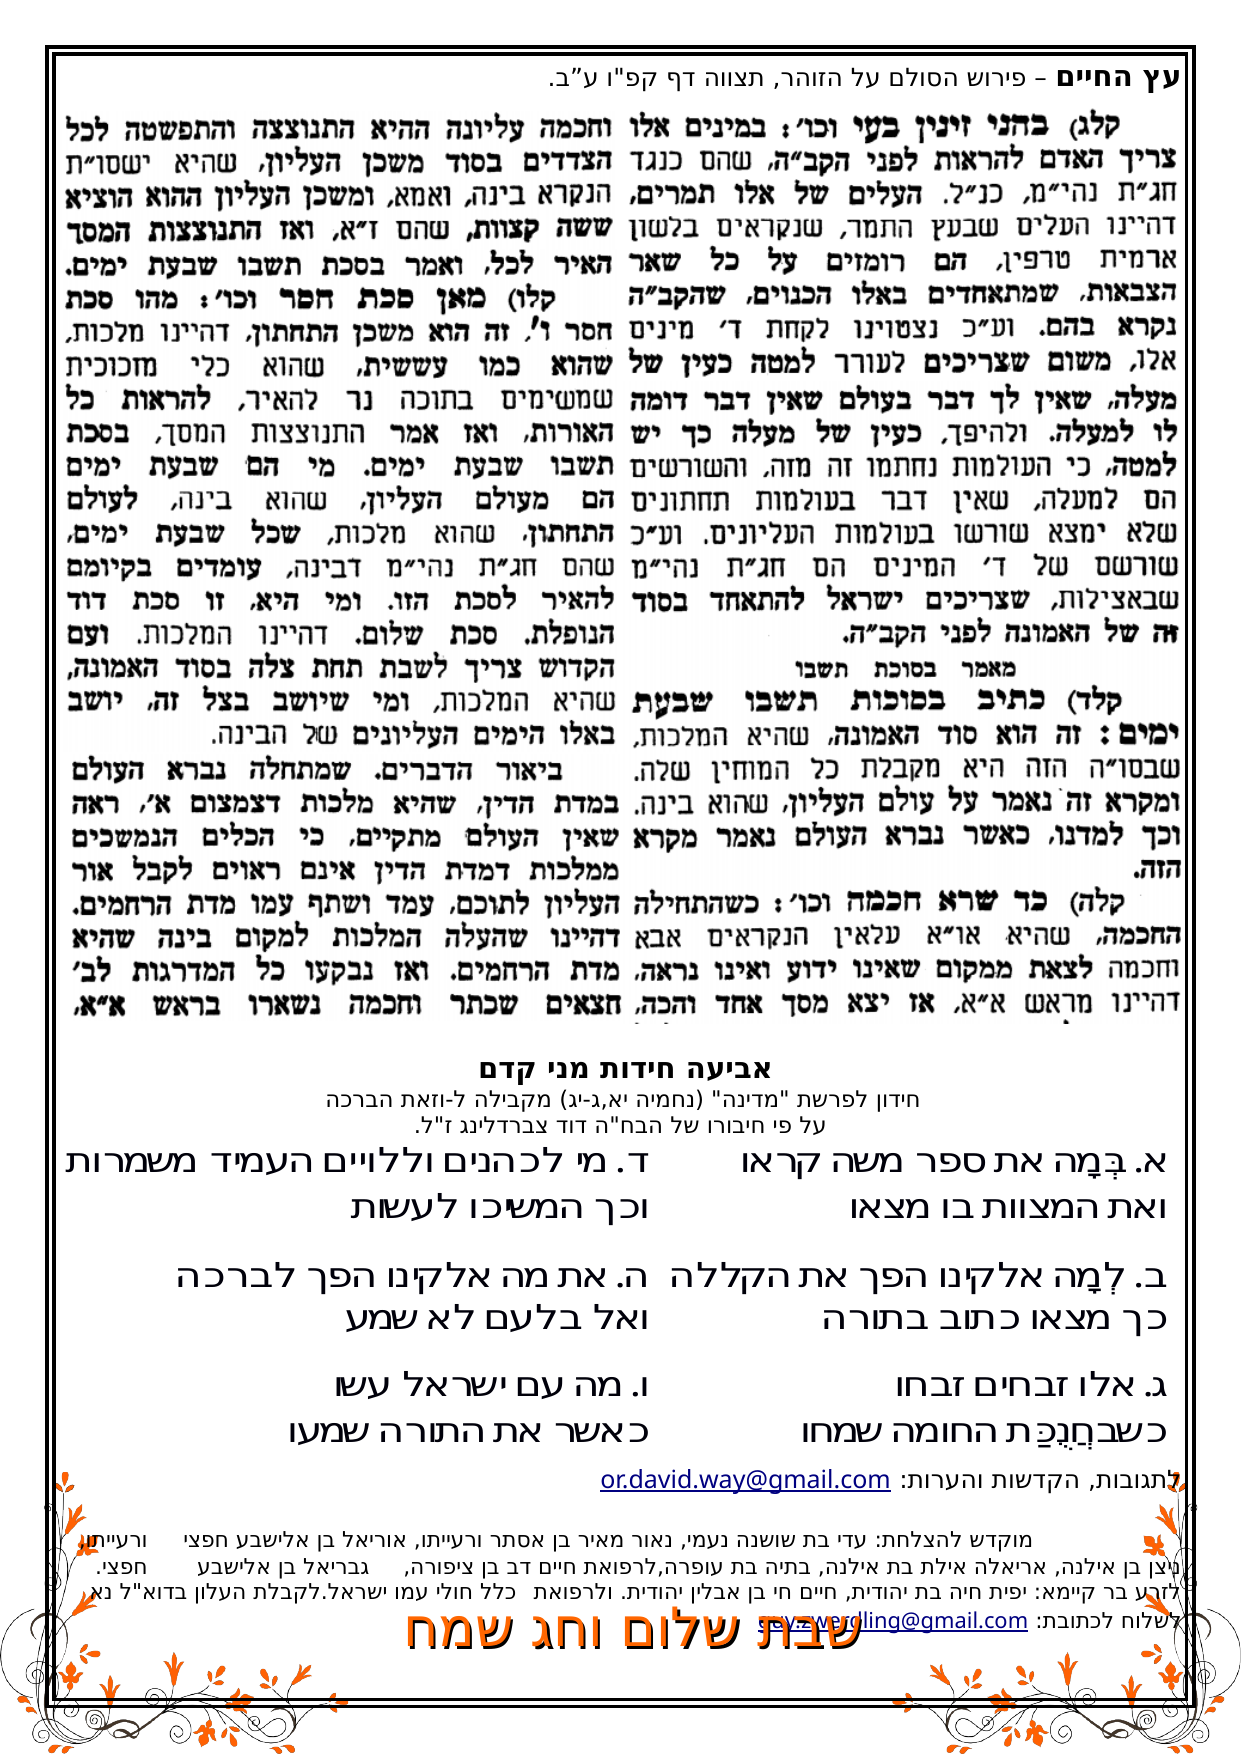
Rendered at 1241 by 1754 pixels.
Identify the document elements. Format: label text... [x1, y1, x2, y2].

text עץ החיים – פירוש הסולם על הזוהר, תצווה דף קפ"ו ע”ב. [59, 59, 1182, 93]
text חידון לפרשת "מדינה" (נחמיה יא,ג-יג) מקבילה ל-וזאת הברכה [59, 1086, 1185, 1112]
picture [892, 1472, 1185, 1698]
list מוקדש להצלחת: עדי בת שושנה נעמי, נאור מאיר בן אסתר ורעייתו, אוריאל בן אלישבע חפצי ורעייתו, ניצן בן אילנה, אריאלה אילת בת אילנה, בתיה בת עופרה,לרפואת חיים דב בן ציפורה, גבריאל בן אלישבע חפצי. לזרע בר קיימא: יפית חיה בת יהודית, חיים חי בן אבלין יהודית. ולרפואת כלל חולי עמו ישראל.לקבלת העלון בדוא"ל נא לשלוח לכתובת: guy.zwerdling@gmail.com [349, 1525, 892, 1635]
picture [58, 106, 1182, 1024]
picture [49, 1472, 349, 1705]
list על פי חיבורו של הבח"ה דוד צברדלינג ז"ל. [59, 1112, 1182, 1139]
picture [56, 1472, 349, 1698]
picture [892, 1472, 1192, 1705]
list אביעה חידות מני קדם [59, 1052, 1182, 1086]
list לתגובות, הקדשות והערות: or.david.way@gmail.com [59, 1139, 1182, 1496]
picture [892, 1472, 1241, 1754]
picture [0, 1472, 349, 1754]
